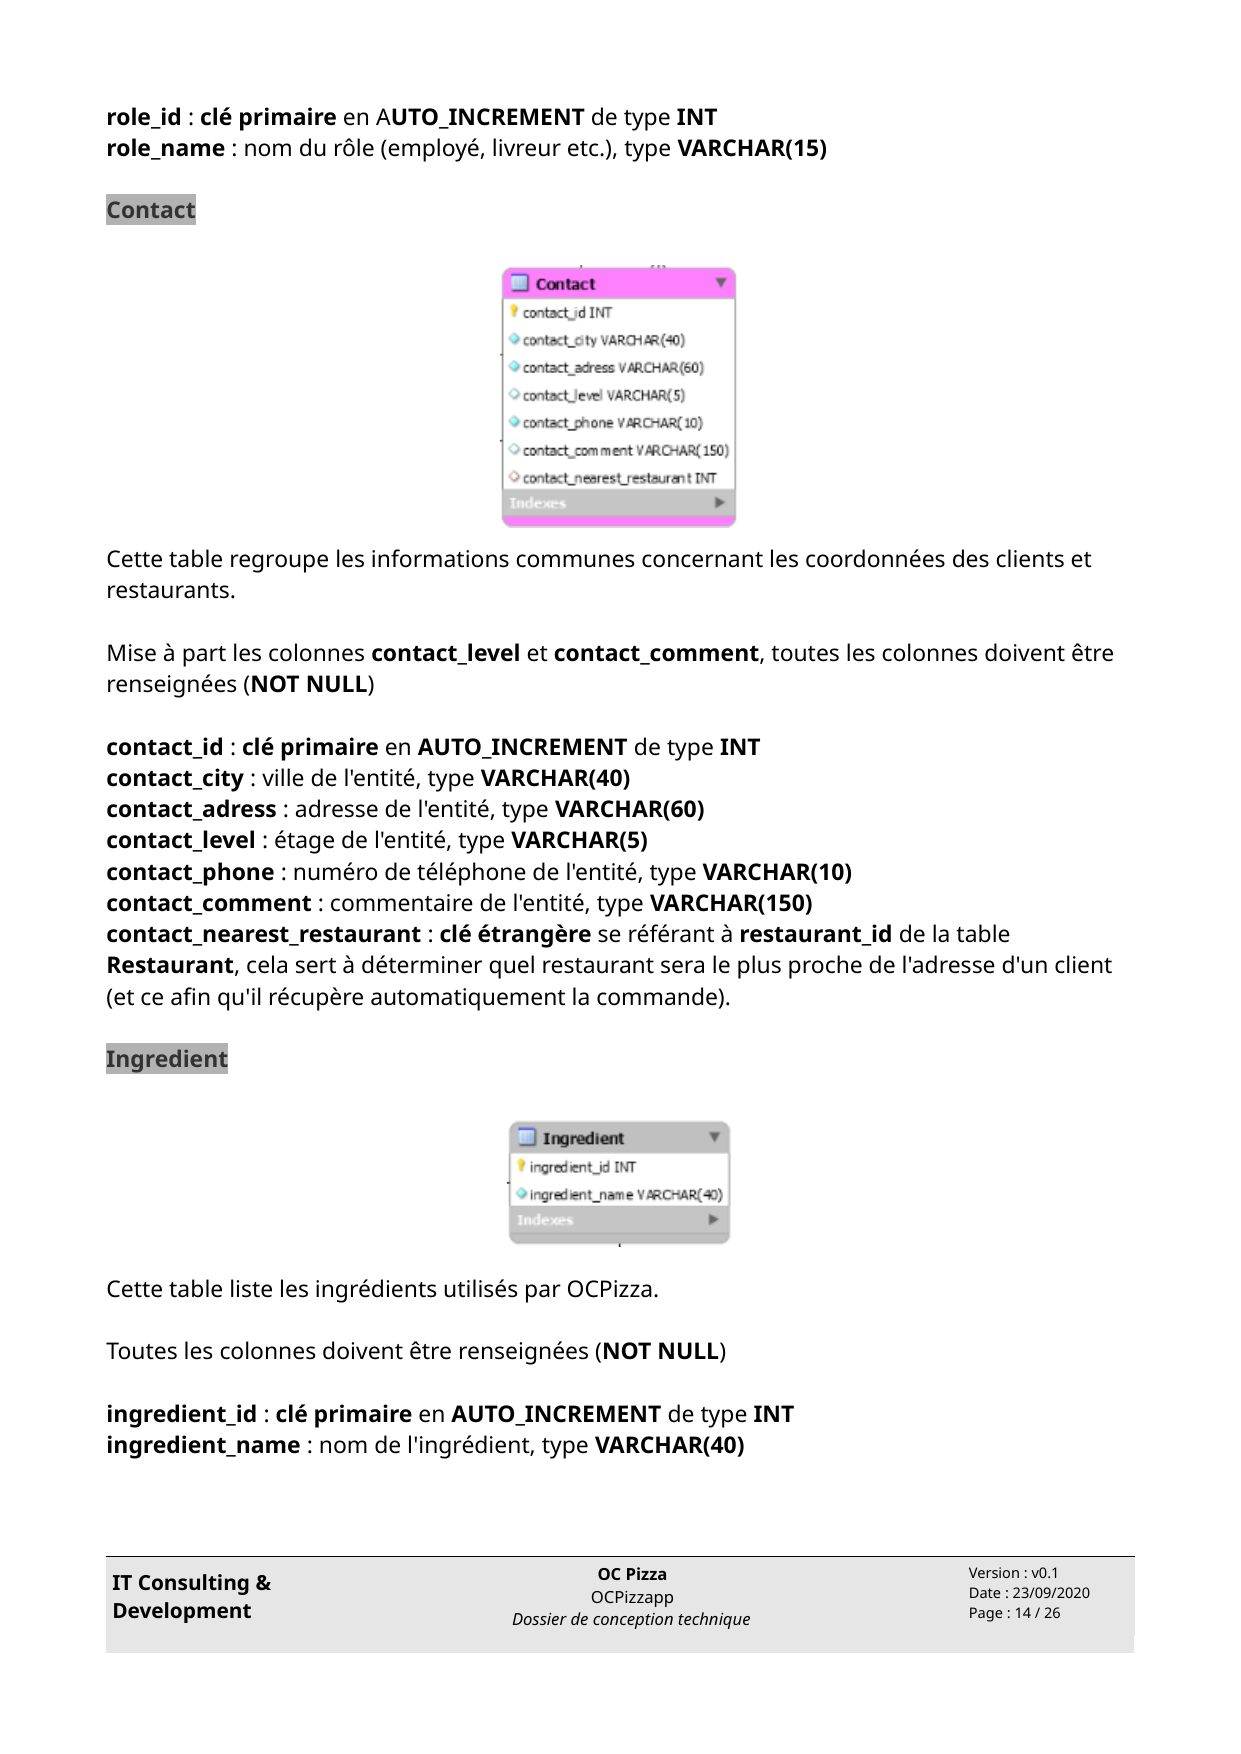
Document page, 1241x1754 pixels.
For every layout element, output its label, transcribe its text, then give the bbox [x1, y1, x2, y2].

text contact_level : étage de l'entité, type VARCHAR(5) [106, 824, 1134, 855]
picture [499, 265, 741, 528]
text Mise à part les colonnes contact_level et contact_comment, toutes les colonnes doivent être renseignées (NOT NULL) [106, 637, 1134, 699]
text ingredient_name : nom de l'ingrédient, type VARCHAR(40) [106, 1429, 1134, 1460]
text contact_comment : commentaire de l'entité, type VARCHAR(150) [106, 887, 1134, 918]
text Cette table regroupe les informations communes concernant les coordonnées des clients et restaurants. [106, 543, 1134, 605]
text contact_nearest_restaurant : clé étrangère se référant à restaurant_id de la table Restaurant, cela sert à déterminer quel restaurant sera le plus proche de l'adresse d'un client (et ce afin qu'il récupère automatiquement la commande). [106, 918, 1134, 1012]
text contact_phone : numéro de téléphone de l'entité, type VARCHAR(10) [106, 855, 1134, 887]
text Contact [106, 194, 1134, 225]
text role_name : nom du rôle (employé, livreur etc.), type VARCHAR(15) [106, 132, 1134, 163]
picture [506, 1113, 734, 1247]
text Ingredient [106, 1043, 1134, 1074]
text Cette table liste les ingrédients utilisés par OCPizza. [106, 1273, 1134, 1304]
text contact_city : ville de l'entité, type VARCHAR(40) [106, 762, 1134, 793]
text role_id : clé primaire en AUTO_INCREMENT de type INT [106, 100, 1134, 132]
text Toutes les colonnes doivent être renseignées (NOT NULL) [106, 1335, 1134, 1366]
text contact_adress : adresse de l'entité, type VARCHAR(60) [106, 793, 1134, 824]
text ingredient_id : clé primaire en AUTO_INCREMENT de type INT [106, 1398, 1134, 1429]
text contact_id : clé primaire en AUTO_INCREMENT de type INT [106, 730, 1134, 762]
